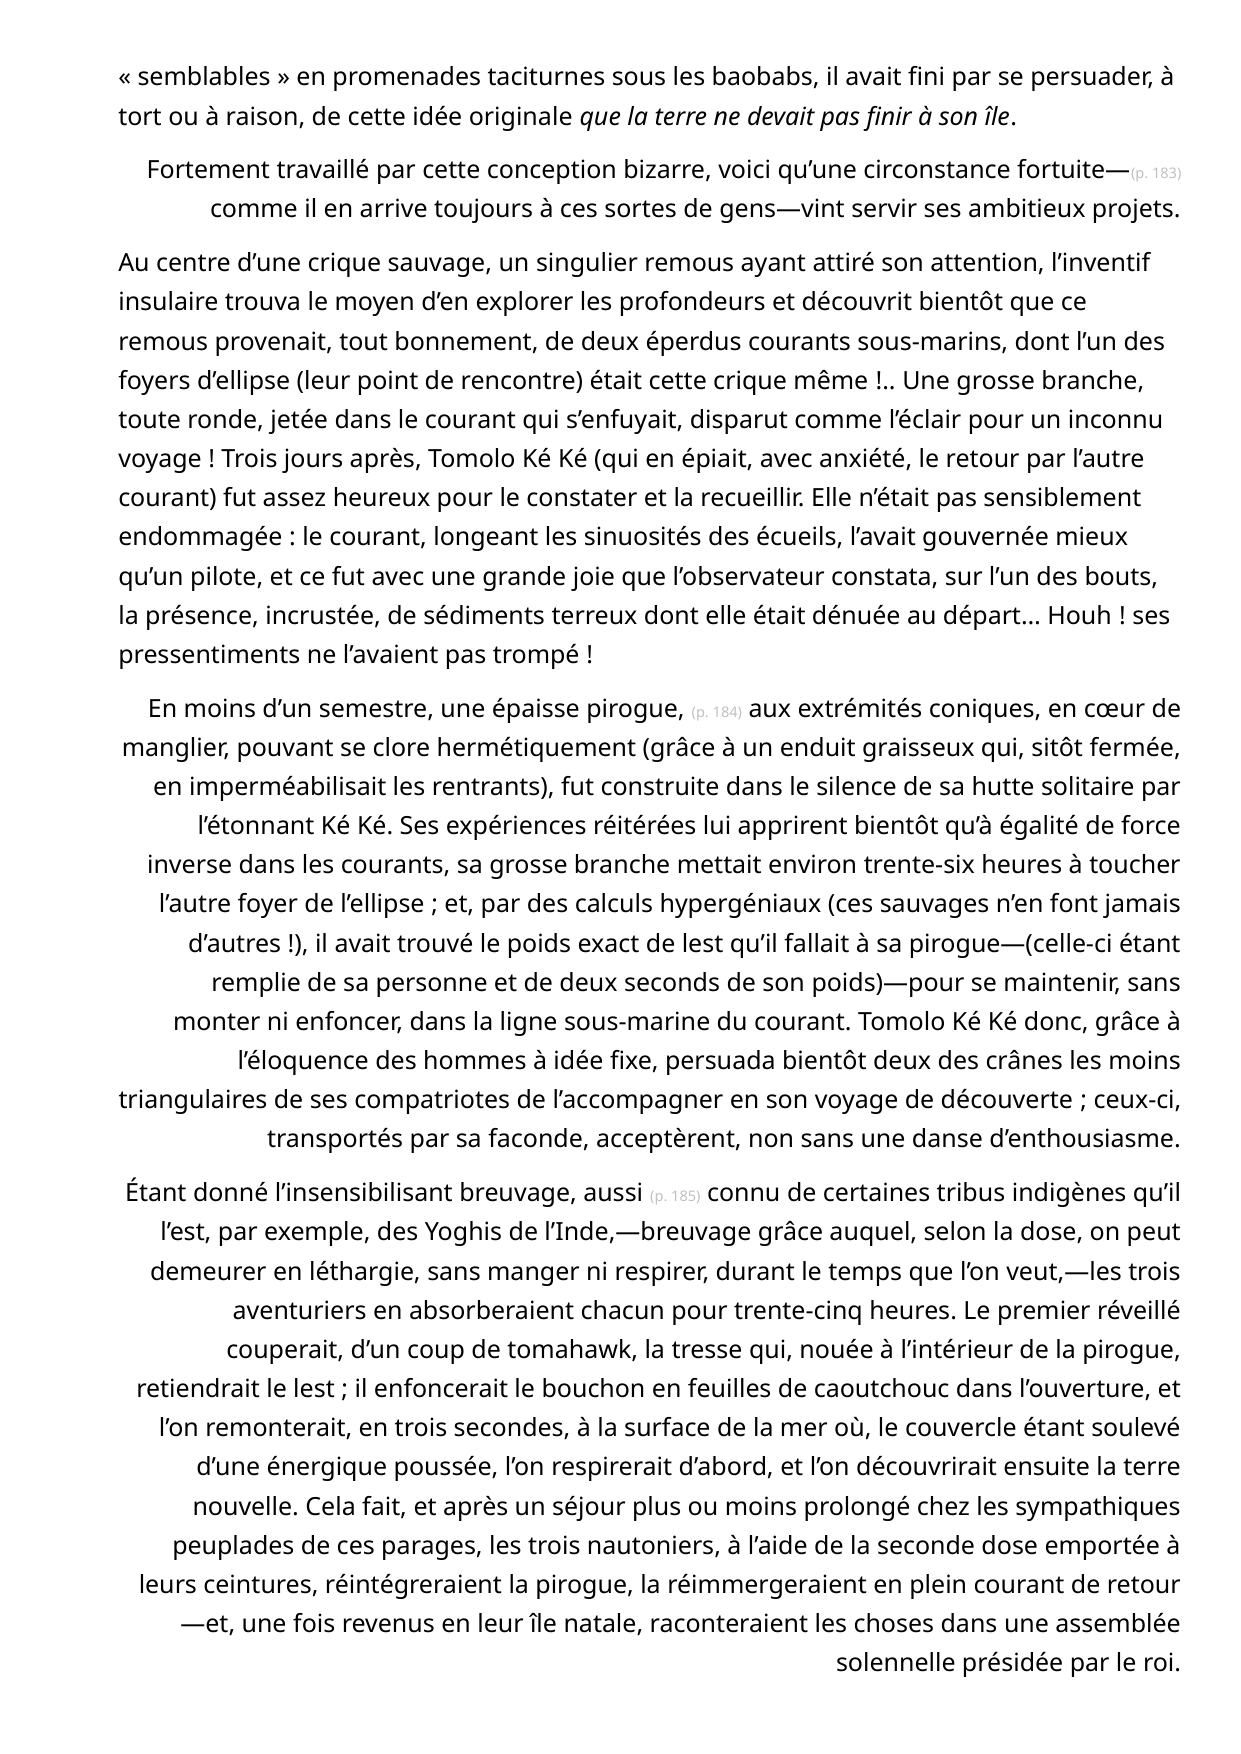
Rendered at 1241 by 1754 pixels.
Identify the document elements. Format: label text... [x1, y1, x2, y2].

text Au centre d’une crique sauvage, un singulier remous ayant attiré son attention, l’inventif insulaire trouva le moyen d’en explorer les profondeurs et découvrit bientôt que ce remous provenait, tout bonnement, de deux éperdus courants sous-marins, dont l’un des foyers d’ellipse (leur point de rencontre) était cette crique même !.. Une grosse branche, toute ronde, jetée dans le courant qui s’enfuyait, disparut comme l’éclair pour un inconnu voyage ! Trois jours après, Tomolo Ké Ké (qui en épiait, avec anxiété, le retour par l’autre courant) fut assez heureux pour le constater et la recueillir. Elle n’était pas sensiblement endommagée : le courant, longeant les sinuosités des écueils, l’avait gouvernée mieux qu’un pilote, et ce fut avec une grande joie que l’observateur constata, sur l’un des bouts, la présence, incrustée, de sédiments terreux dont elle était dénuée au départ… Houh ! ses pressentiments ne l’avaient pas trompé ! [118, 245, 1181, 671]
text Étant donné l’insensibilisant breuvage, aussi (p. 185) connu de certaines tribus indigènes qu’il l’est, par exemple, des Yoghis de l’Inde,—breuvage grâce auquel, selon la dose, on peut demeurer en léthargie, sans manger ni respirer, durant le temps que l’on veut,—les trois aventuriers en absorberaient chacun pour trente-cinq heures. Le premier réveillé couperait, d’un coup de tomahawk, la tresse qui, nouée à l’intérieur de la pirogue, retiendrait le lest ; il enfoncerait le bouchon en feuilles de caoutchouc dans l’ouverture, et l’on remonterait, en trois secondes, à la surface de la mer où, le couvercle étant soulevé d’une énergique poussée, l’on respirerait d’abord, et l’on découvrirait ensuite la terre nouvelle. Cela fait, et après un séjour plus ou moins prolongé chez les sympathiques peuplades de ces parages, les trois nautoniers, à l’aide de la seconde dose emportée à leurs ceintures, réintégreraient la pirogue, la réimmergeraient en plein courant de retour—et, une fois revenus en leur île natale, raconteraient les choses dans une assemblée solennelle présidée par le roi. [118, 1175, 1181, 1679]
text En moins d’un semestre, une épaisse pirogue, (p. 184) aux extrémités coniques, en cœur de manglier, pouvant se clore hermétiquement (grâce à un enduit graisseux qui, sitôt fermée, en imperméabilisait les rentrants), fut construite dans le silence de sa hutte solitaire par l’étonnant Ké Ké. Ses expériences réitérées lui apprirent bientôt qu’à égalité de force inverse dans les courants, sa grosse branche mettait environ trente-six heures à toucher l’autre foyer de l’ellipse ; et, par des calculs hypergéniaux (ces sauvages n’en font jamais d’autres !), il avait trouvé le poids exact de lest qu’il fallait à sa pirogue—(celle-ci étant remplie de sa personne et de deux seconds de son poids)—pour se maintenir, sans monter ni enfoncer, dans la ligne sous-marine du courant. Tomolo Ké Ké donc, grâce à l’éloquence des hommes à idée fixe, persuada bientôt deux des crânes les moins triangulaires de ses compatriotes de l’accompagner en son voyage de découverte ; ceux-ci, transportés par sa faconde, acceptèrent, non sans une danse d’enthousiasme. [118, 690, 1181, 1155]
text « semblables » en promenades taciturnes sous les baobabs, il avait fini par se persuader, à tort ou à raison, de cette idée originale que la terre ne devait pas finir à son île. [118, 59, 1181, 132]
text Fortement travaillé par cette conception bizarre, voici qu’une circonstance fortuite—(p. 183) comme il en arrive toujours à ces sortes de gens—vint servir ses ambitieux projets. [118, 152, 1181, 225]
